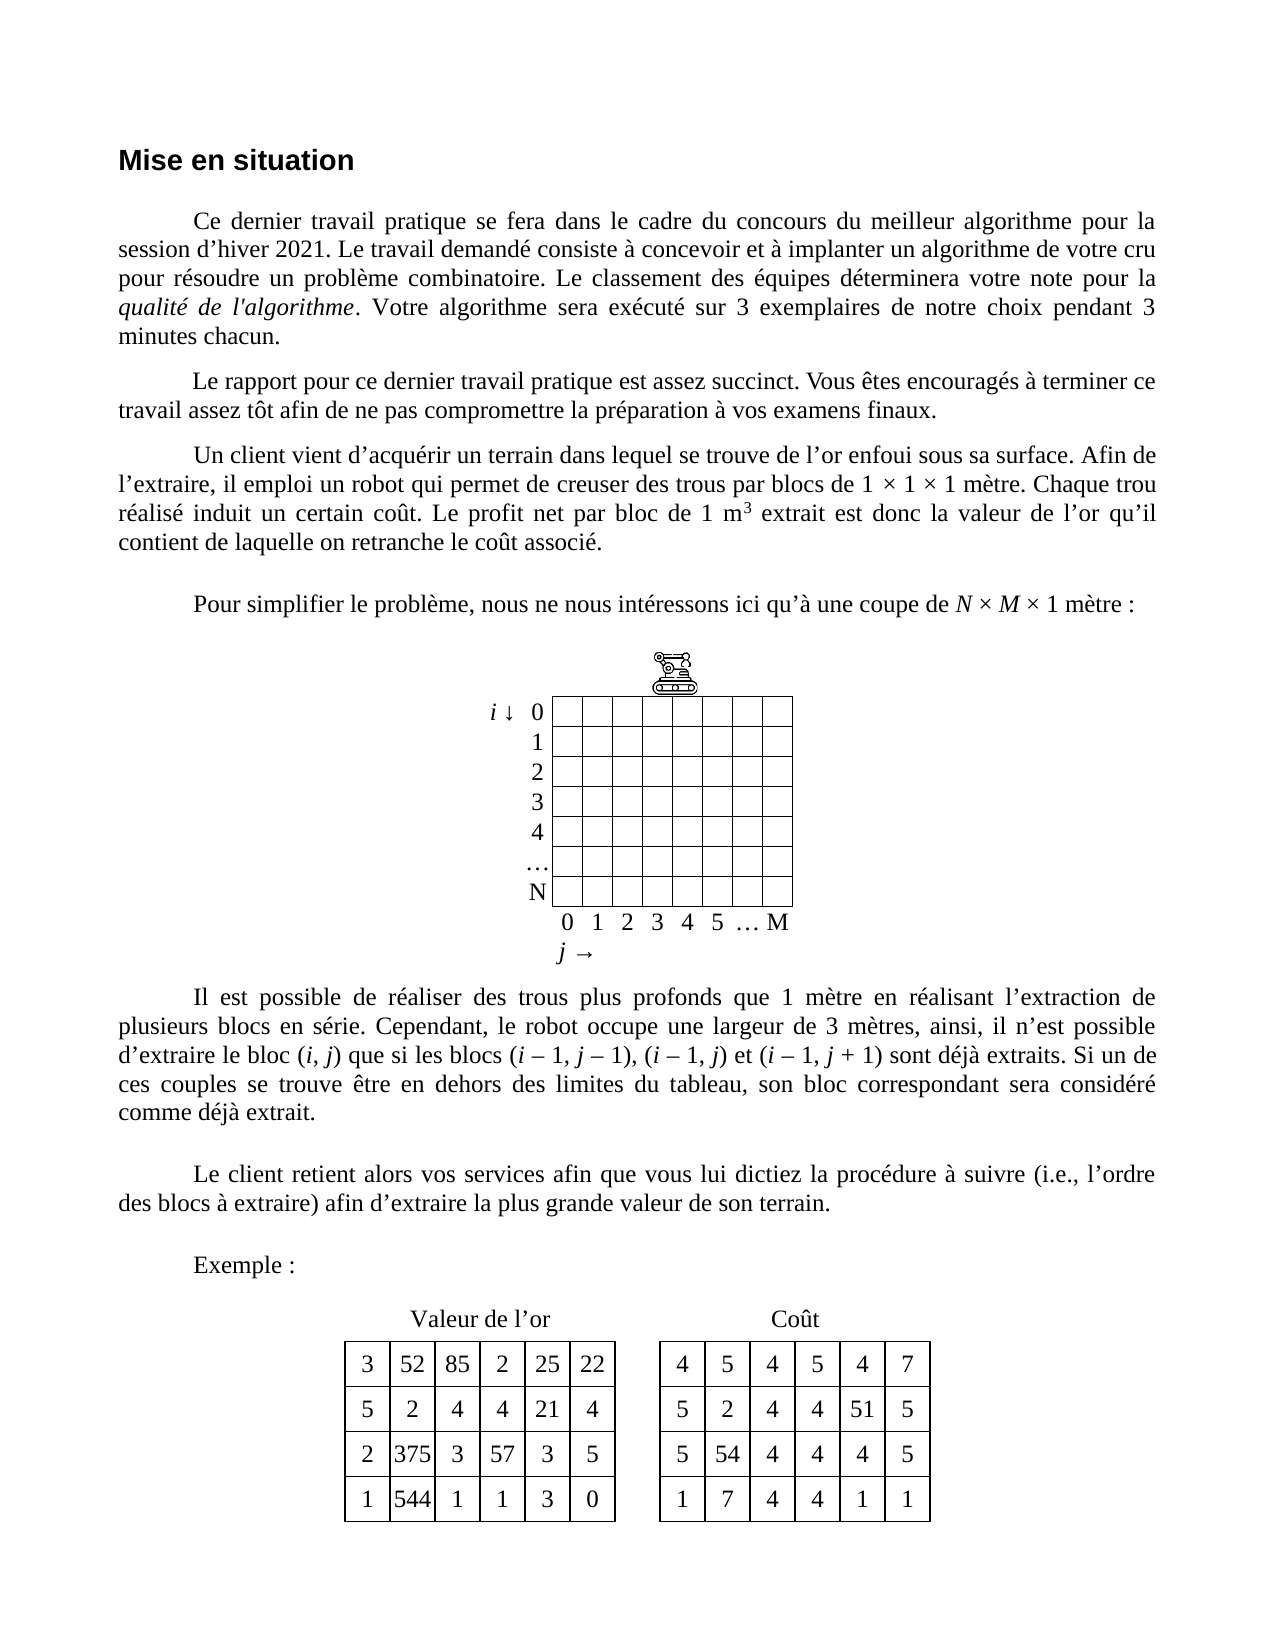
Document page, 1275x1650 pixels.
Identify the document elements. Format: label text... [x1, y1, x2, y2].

table_cell 4 [751, 1432, 794, 1476]
table_cell 51 [841, 1387, 884, 1431]
table_cell [483, 816, 522, 846]
table_cell [583, 787, 612, 816]
table_cell [583, 877, 612, 906]
table_cell 2 [706, 1387, 749, 1431]
text Un client vient d’acquérir un terrain dans lequel se trouve de l’or enfoui sous sa surface. Afin de l’extraire, il emploi un robot qui permet de creuser des trous par blocs de 1 × 1 × 1 mètre. Chaque trou réalisé induit un certain coût. Le profit net par bloc de 1 m3 extrait est donc la valeur de l’or qu’il contient de laquelle on retranche le coût associé. [118, 440, 1157, 555]
table_cell [733, 936, 762, 966]
table_cell [613, 787, 642, 816]
table_header [615, 1296, 660, 1341]
table_cell … [523, 846, 552, 876]
table_cell [763, 757, 792, 786]
table_cell 4 [751, 1387, 794, 1431]
table_cell 5 [796, 1342, 839, 1386]
table_cell [643, 727, 672, 756]
table_cell 3 [346, 1342, 389, 1386]
table_cell 52 [391, 1342, 434, 1386]
table_cell 4 [436, 1387, 479, 1431]
table_cell [763, 817, 792, 846]
text Le client retient alors vos services afin que vous lui dictiez la procédure à suivre (i.e., l’ordre des blocs à extraire) afin d’extraire la plus grande valeur de son terrain. [118, 1159, 1157, 1217]
table_header [643, 697, 672, 726]
table_cell [613, 877, 642, 906]
table_cell [483, 756, 522, 786]
table_cell [616, 1386, 659, 1431]
table_cell 4 [523, 816, 552, 846]
table_cell [553, 757, 582, 786]
table_cell 2 [481, 1342, 524, 1386]
table_cell [763, 787, 792, 816]
table_cell 4 [673, 907, 702, 936]
table_cell [703, 787, 732, 816]
table_cell [763, 936, 792, 966]
table_cell [616, 1476, 659, 1521]
table_cell 0 [571, 1477, 614, 1521]
table_cell [583, 727, 612, 756]
table_cell [703, 847, 732, 876]
table_cell [673, 877, 702, 906]
table_cell [763, 847, 792, 876]
table_header 0 [523, 696, 552, 726]
table_cell [613, 757, 642, 786]
table_cell [703, 817, 732, 846]
table_cell [483, 906, 522, 936]
table_cell 3 [526, 1477, 569, 1521]
table_cell 1 [661, 1477, 704, 1521]
table_cell [733, 757, 762, 786]
table_cell N [523, 876, 552, 906]
table_cell 4 [796, 1432, 839, 1476]
table_cell [703, 877, 732, 906]
table_cell 4 [751, 1342, 794, 1386]
table_cell 57 [481, 1432, 524, 1476]
table_cell [703, 757, 732, 786]
table_header [673, 697, 702, 726]
text Il est possible de réaliser des trous plus profonds que 1 mètre en réalisant l’extraction de plusieurs blocs en série. Cependant, le robot occupe une largeur de 3 mètres, ainsi, il n’est possible d’extraire le bloc (i, j) que si les blocs (i – 1, j – 1), (i – 1, j) et (i – 1, j + 1) sont déjà extraits. Si un de ces couples se trouve être en dehors des limites du tableau, son bloc correspondant sera considéré comme déjà extrait. [118, 982, 1157, 1126]
table_cell [613, 817, 642, 846]
table_cell 22 [571, 1342, 614, 1386]
table_cell 3 [526, 1432, 569, 1476]
table_cell [643, 847, 672, 876]
table_cell 5 [571, 1432, 614, 1476]
table_cell 2 [613, 907, 642, 936]
table_cell [553, 877, 582, 906]
table_cell [643, 936, 672, 966]
table_cell 2 [523, 756, 552, 786]
table_cell [553, 727, 582, 756]
table_cell [673, 787, 702, 816]
table_cell 2 [346, 1432, 389, 1476]
table_cell 7 [886, 1342, 929, 1386]
table_cell [583, 847, 612, 876]
table_cell 1 [583, 907, 612, 936]
table_cell [733, 877, 762, 906]
table_header [703, 697, 732, 726]
table_header Coût [660, 1296, 930, 1341]
table_cell 0 [553, 907, 582, 936]
table_cell 4 [571, 1387, 614, 1431]
table_cell [483, 936, 522, 966]
table_cell [483, 876, 522, 906]
table_header i ↓ [483, 696, 522, 726]
table_header [733, 697, 762, 726]
table_cell 4 [751, 1477, 794, 1521]
table_cell [643, 787, 672, 816]
table_cell [673, 817, 702, 846]
text Pour simplifier le problème, nous ne nous intéressons ici qu’à une coupe de N × M × 1 mètre : [118, 589, 1157, 617]
table_cell [733, 817, 762, 846]
table_cell [763, 727, 792, 756]
table_cell [583, 757, 612, 786]
table_cell [523, 936, 552, 966]
text Ce dernier travail pratique se fera dans le cadre du concours du meilleur algorithme pour la session d’hiver 2021. Le travail demandé consiste à concevoir et à implanter un algorithme de votre cru pour résoudre un problème combinatoire. Le classement des équipes déterminera votre note pour la qualité de l'algorithme. Votre algorithme sera exécuté sur 3 exemplaires de notre choix pendant 3 minutes chacun. [118, 206, 1157, 349]
table_cell 4 [661, 1342, 704, 1386]
table_cell 3 [436, 1432, 479, 1476]
table_cell 54 [706, 1432, 749, 1476]
table_cell 4 [481, 1387, 524, 1431]
table_cell [483, 786, 522, 816]
table_cell [553, 787, 582, 816]
table_cell 1 [886, 1477, 929, 1521]
table_cell [673, 757, 702, 786]
table_cell [613, 936, 642, 966]
table_cell [616, 1341, 659, 1386]
table_cell 4 [796, 1477, 839, 1521]
table_cell 1 [523, 726, 552, 756]
table_cell 5 [346, 1387, 389, 1431]
table_header [763, 697, 792, 726]
table_cell [613, 727, 642, 756]
table_cell 25 [526, 1342, 569, 1386]
table_cell 544 [391, 1477, 434, 1521]
table_cell [703, 727, 732, 756]
table_cell j → [553, 936, 612, 966]
table_cell 4 [841, 1342, 884, 1386]
table_cell 1 [481, 1477, 524, 1521]
table_cell 1 [841, 1477, 884, 1521]
table_cell [553, 847, 582, 876]
table_cell 5 [703, 907, 732, 936]
table_cell 375 [391, 1432, 434, 1476]
table_cell 85 [436, 1342, 479, 1386]
table_cell [553, 817, 582, 846]
table_header Valeur de l’or [345, 1296, 615, 1341]
table_cell M [763, 907, 792, 936]
table_cell 5 [661, 1432, 704, 1476]
table_cell [763, 877, 792, 906]
table_cell [733, 727, 762, 756]
table_cell [733, 847, 762, 876]
table_cell 1 [436, 1477, 479, 1521]
table_cell [643, 757, 672, 786]
table_cell 3 [643, 907, 672, 936]
subtitle Mise en situation [118, 143, 1157, 177]
text Exemple : [118, 1250, 1157, 1279]
table_cell 5 [886, 1387, 929, 1431]
table_cell [643, 877, 672, 906]
table_cell 2 [391, 1387, 434, 1431]
table_cell 5 [661, 1387, 704, 1431]
table_cell [583, 817, 612, 846]
table_cell [523, 906, 552, 936]
table_cell [673, 847, 702, 876]
table_cell [703, 936, 732, 966]
table_cell [483, 846, 522, 876]
table_cell [616, 1431, 659, 1476]
table_header [613, 697, 642, 726]
table_cell 5 [886, 1432, 929, 1476]
table_cell … [733, 907, 762, 936]
table_cell [613, 847, 642, 876]
text Le rapport pour ce dernier travail pratique est assez succinct. Vous êtes encouragés à terminer ce travail assez tôt afin de ne pas compromettre la préparation à vos examens finaux. [118, 366, 1157, 424]
table_cell 4 [841, 1432, 884, 1476]
table_cell 3 [523, 786, 552, 816]
table_cell 5 [706, 1342, 749, 1386]
table_cell 1 [346, 1477, 389, 1521]
table_header [583, 697, 612, 726]
table_cell [643, 817, 672, 846]
table_cell [483, 726, 522, 756]
table_header [553, 697, 582, 726]
table_cell 21 [526, 1387, 569, 1431]
table_cell [733, 787, 762, 816]
table_cell [673, 936, 702, 966]
table_cell 4 [796, 1387, 839, 1431]
table_cell [673, 727, 702, 756]
table_cell 7 [706, 1477, 749, 1521]
